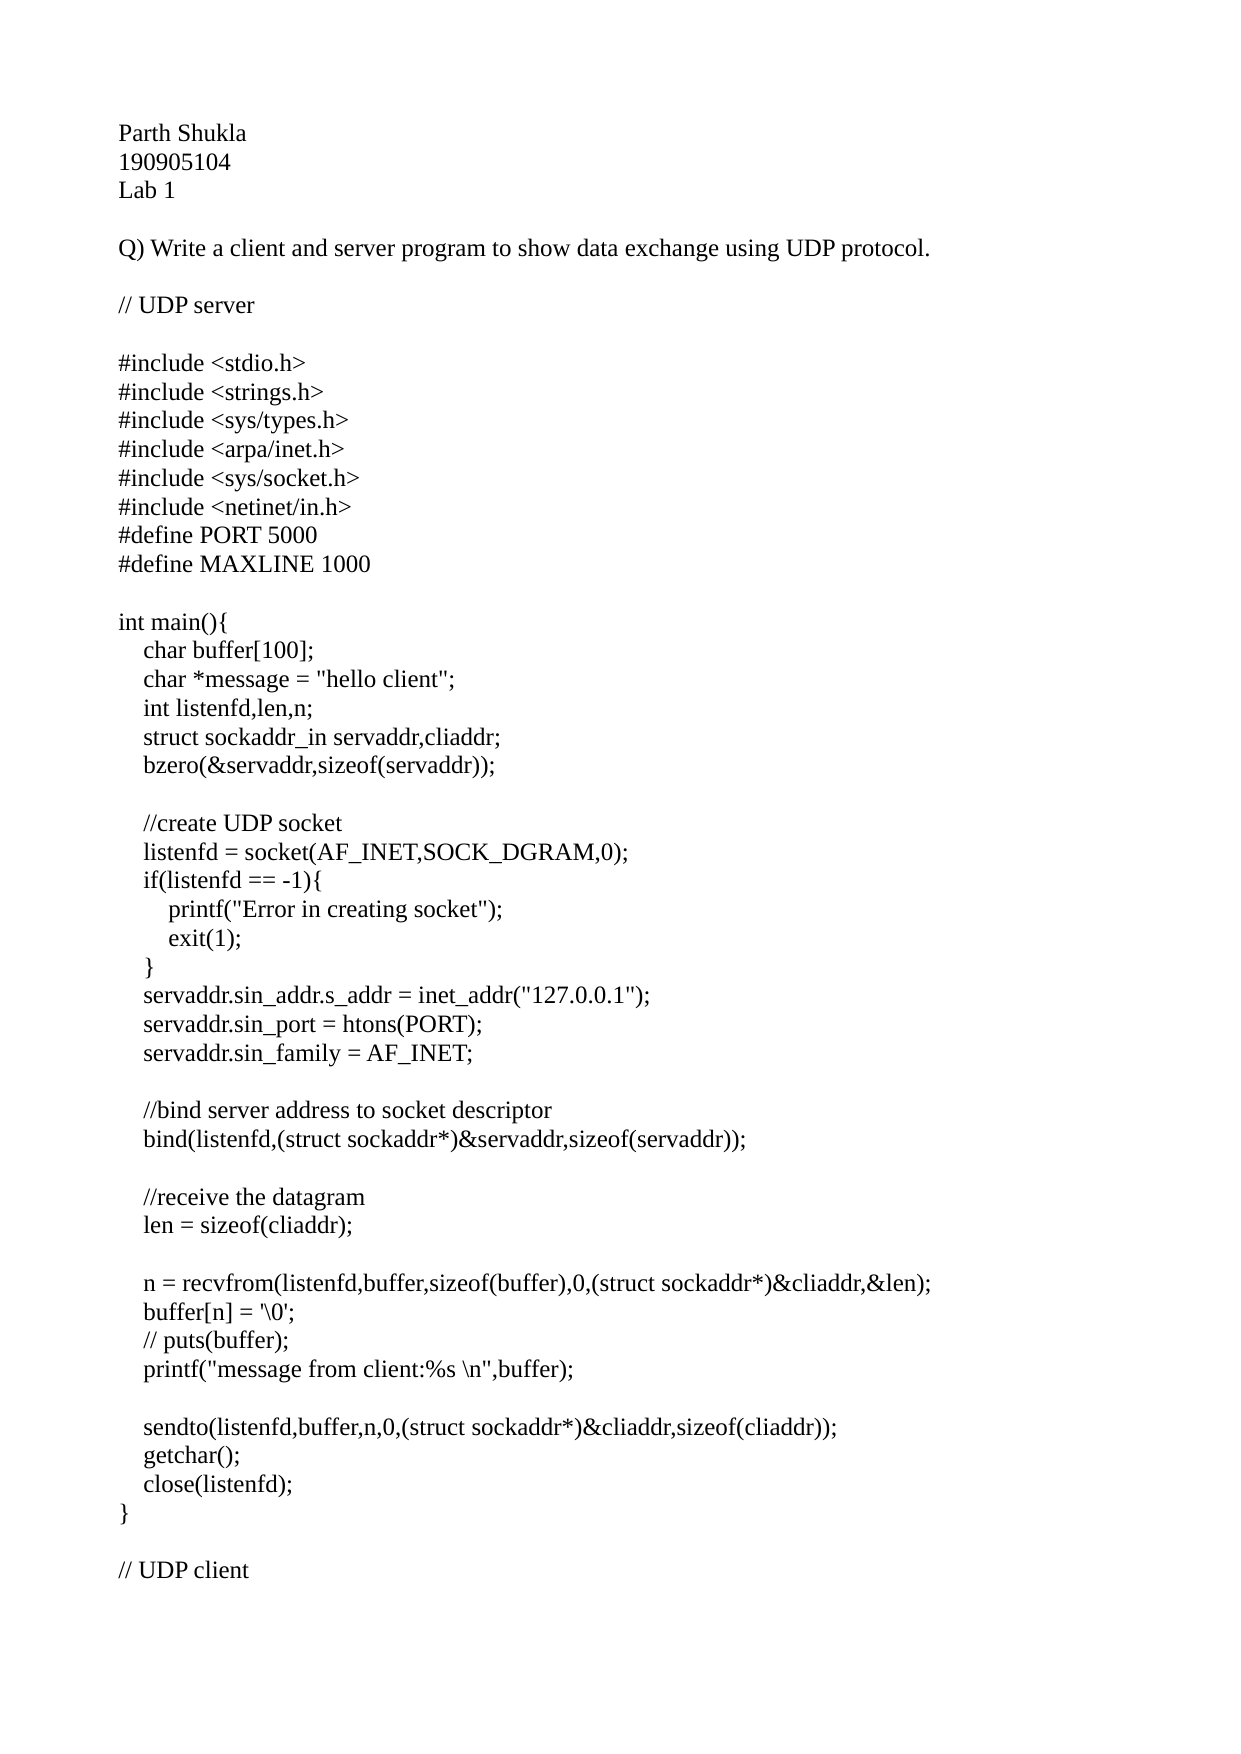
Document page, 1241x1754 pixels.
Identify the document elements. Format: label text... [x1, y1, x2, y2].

text int listenfd,len,n; [118, 693, 1122, 722]
text // UDP server [118, 291, 1122, 319]
text bind(listenfd,(struct sockaddr*)&servaddr,sizeof(servaddr)); [118, 1124, 1122, 1153]
text getchar(); [118, 1441, 1122, 1469]
text #define MAXLINE 1000 [118, 549, 1122, 578]
text #include <strings.h> [118, 377, 1122, 406]
text //receive the datagram [118, 1182, 1122, 1211]
text printf("message from client:%s \n",buffer); [118, 1354, 1122, 1383]
text bzero(&servaddr,sizeof(servaddr)); [118, 751, 1122, 779]
text struct sockaddr_in servaddr,cliaddr; [118, 722, 1122, 751]
text #include <arpa/inet.h> [118, 434, 1122, 463]
text #include <stdio.h> [118, 348, 1122, 377]
text close(listenfd); [118, 1469, 1122, 1498]
text if(listenfd == -1){ [118, 866, 1122, 894]
text buffer[n] = '\0'; [118, 1297, 1122, 1326]
text Parth Shukla [118, 118, 1122, 147]
text //create UDP socket [118, 808, 1122, 837]
text servaddr.sin_addr.s_addr = inet_addr("127.0.0.1"); [118, 981, 1122, 1009]
text servaddr.sin_family = AF_INET; [118, 1038, 1122, 1067]
text sendto(listenfd,buffer,n,0,(struct sockaddr*)&cliaddr,sizeof(cliaddr)); [118, 1412, 1122, 1441]
text } [118, 1498, 1122, 1527]
text listenfd = socket(AF_INET,SOCK_DGRAM,0); [118, 837, 1122, 866]
text #include <sys/types.h> [118, 406, 1122, 434]
text 190905104 [118, 147, 1122, 176]
text exit(1); [118, 923, 1122, 952]
text char *message = "hello client"; [118, 664, 1122, 693]
text #include <sys/socket.h> [118, 463, 1122, 492]
text int main(){ [118, 607, 1122, 636]
text len = sizeof(cliaddr); [118, 1211, 1122, 1239]
text servaddr.sin_port = htons(PORT); [118, 1009, 1122, 1038]
text } [118, 952, 1122, 981]
text #define PORT 5000 [118, 521, 1122, 549]
text printf("Error in creating socket"); [118, 894, 1122, 923]
text // puts(buffer); [118, 1326, 1122, 1354]
text Lab 1 [118, 176, 1122, 204]
text #include <netinet/in.h> [118, 492, 1122, 521]
text char buffer[100]; [118, 636, 1122, 664]
text // UDP client [118, 1556, 1122, 1584]
text Q) Write a client and server program to show data exchange using UDP protocol. [118, 233, 1122, 262]
text //bind server address to socket descriptor [118, 1096, 1122, 1124]
text n = recvfrom(listenfd,buffer,sizeof(buffer),0,(struct sockaddr*)&cliaddr,&len); [118, 1268, 1122, 1297]
